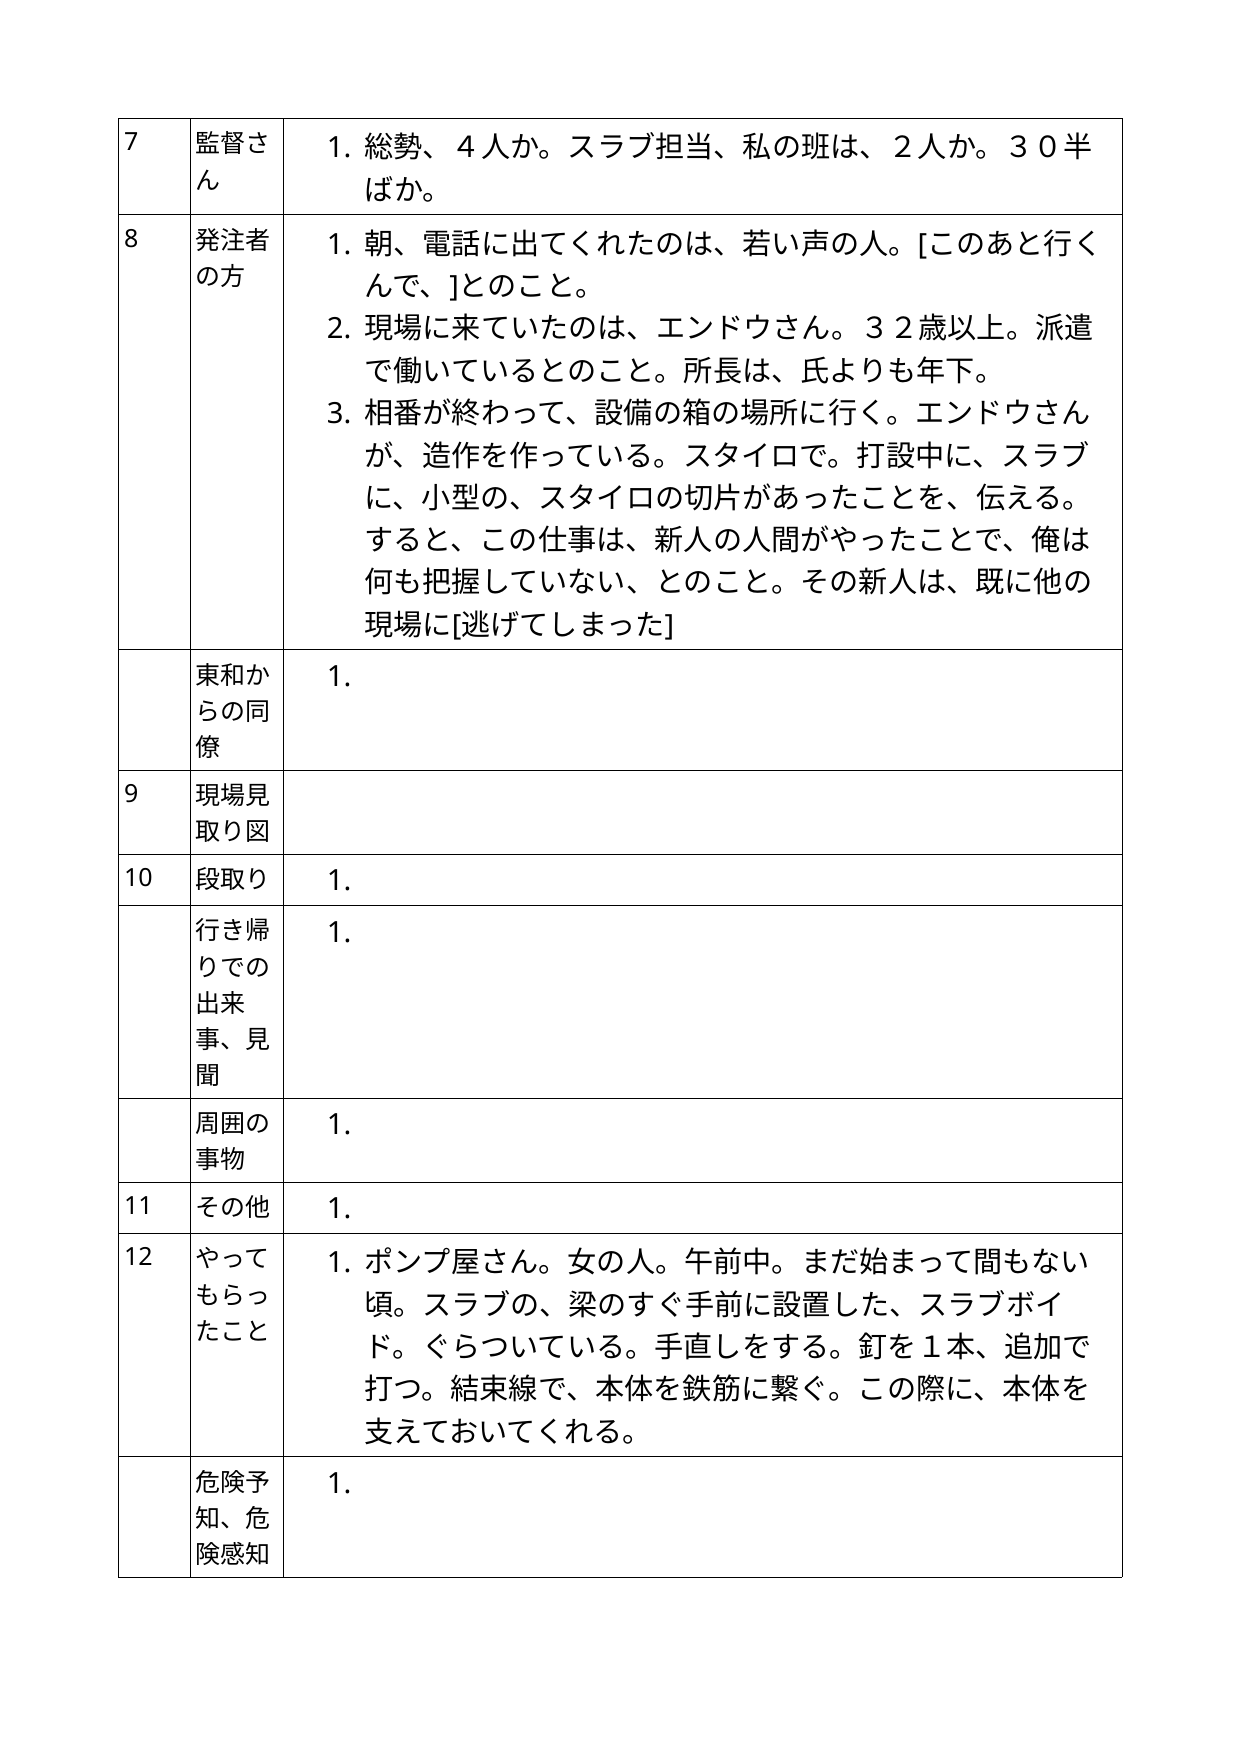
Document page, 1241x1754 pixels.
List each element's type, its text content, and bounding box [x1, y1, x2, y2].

table_cell [119, 1099, 190, 1182]
table_cell 11 [119, 1183, 190, 1233]
table_cell 発注者の方 [191, 215, 283, 649]
table_cell 段取り [191, 855, 283, 905]
table_cell [284, 650, 1122, 770]
table_cell 現場見取り図 [191, 771, 283, 854]
table_cell 監督さん [191, 119, 283, 214]
table_cell 危険予知、危険感知 [191, 1457, 283, 1577]
table_cell [284, 906, 1122, 1098]
table_cell 7 [119, 119, 190, 214]
table_cell その他 [191, 1183, 283, 1233]
table_cell 東和からの同僚 [191, 650, 283, 770]
table_cell 行き帰りでの出来事、見聞 [191, 906, 283, 1098]
table_cell [284, 1183, 1122, 1233]
table_cell [284, 771, 1122, 854]
table_cell 9 [119, 771, 190, 854]
table_cell [284, 1099, 1122, 1182]
table_cell 12 [119, 1234, 190, 1456]
table_cell 8 [119, 215, 190, 649]
table_cell やってもらったこと [191, 1234, 283, 1456]
table_cell 総勢、４人か。スラブ担当、私の班は、２人か。３０半ばか。 [284, 119, 1122, 214]
table_cell 朝、電話に出てくれたのは、若い声の人。[このあと行くんで、]とのこと。 現場に来ていたのは、エンドウさん。３２歳以上。派遣で働いているとのこと。所長は、氏よりも年下。 相番が終わって、設備の箱の場所に行く。エンドウさんが、造作を作っている。スタイロで。打設中に、スラブに、小型の、スタイロの切片があったことを、伝える。すると、この仕事は、新人の人間がやったことで、俺は何も把握していない、とのこと。その新人は、既に他の現場に[逃げてしまった] [284, 215, 1122, 649]
table_cell 10 [119, 855, 190, 905]
table_cell 周囲の事物 [191, 1099, 283, 1182]
table_cell [284, 855, 1122, 905]
table_cell ポンプ屋さん。女の人。午前中。まだ始まって間もない頃。スラブの、梁のすぐ手前に設置した、スラブボイド。ぐらついている。手直しをする。釘を１本、追加で打つ。結束線で、本体を鉄筋に繋ぐ。この際に、本体を支えておいてくれる。 [284, 1234, 1122, 1456]
table_cell [284, 1457, 1122, 1577]
table_cell [119, 906, 190, 1098]
table_cell [119, 1457, 190, 1577]
table_cell [119, 650, 190, 770]
